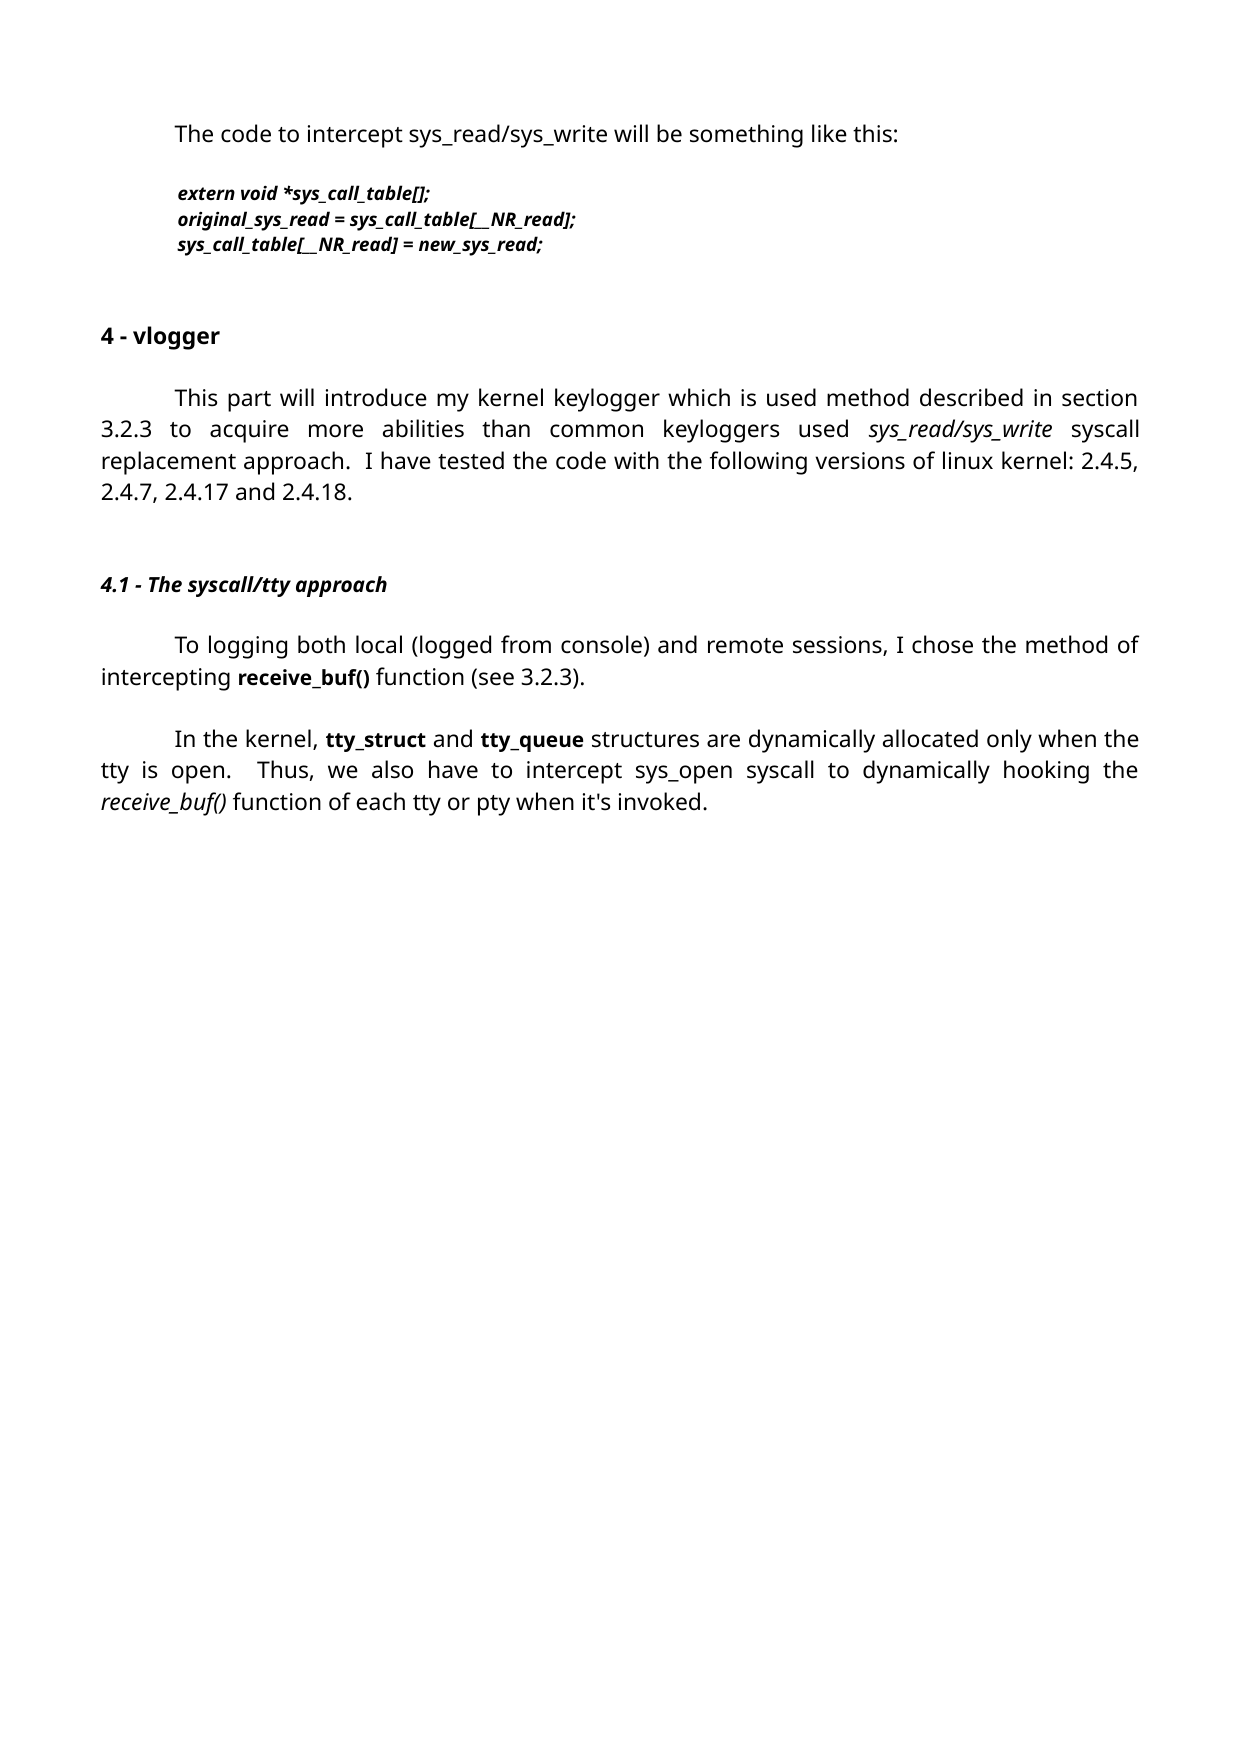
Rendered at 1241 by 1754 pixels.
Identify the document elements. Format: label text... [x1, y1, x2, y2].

text 4.1 - The syscall/tty approach [101, 570, 1140, 598]
text sys_call_table[__NR_read] = new_sys_read; [101, 232, 1140, 257]
text In the kernel, tty_struct and tty_queue structures are dynamically allocated only when the tty is open. Thus, we also have to intercept sys_open syscall to dynamically hooking the receive_buf() function of each tty or pty when it's invoked. [101, 723, 1140, 817]
text To logging both local (logged from console) and remote sessions, I chose the method of intercepting receive_buf() function (see 3.2.3). [101, 629, 1140, 692]
text original_sys_read = sys_call_table[__NR_read]; [101, 206, 1140, 232]
text extern void *sys_call_table[]; [101, 181, 1140, 206]
text 4 - vlogger [101, 320, 1140, 351]
text This part will introduce my kernel keylogger which is used method described in section 3.2.3 to acquire more abilities than common keyloggers used sys_read/sys_write syscall replacement approach. I have tested the code with the following versions of linux kernel: 2.4.5, 2.4.7, 2.4.17 and 2.4.18. [101, 382, 1140, 507]
text The code to intercept sys_read/sys_write will be something like this: [101, 118, 1140, 149]
